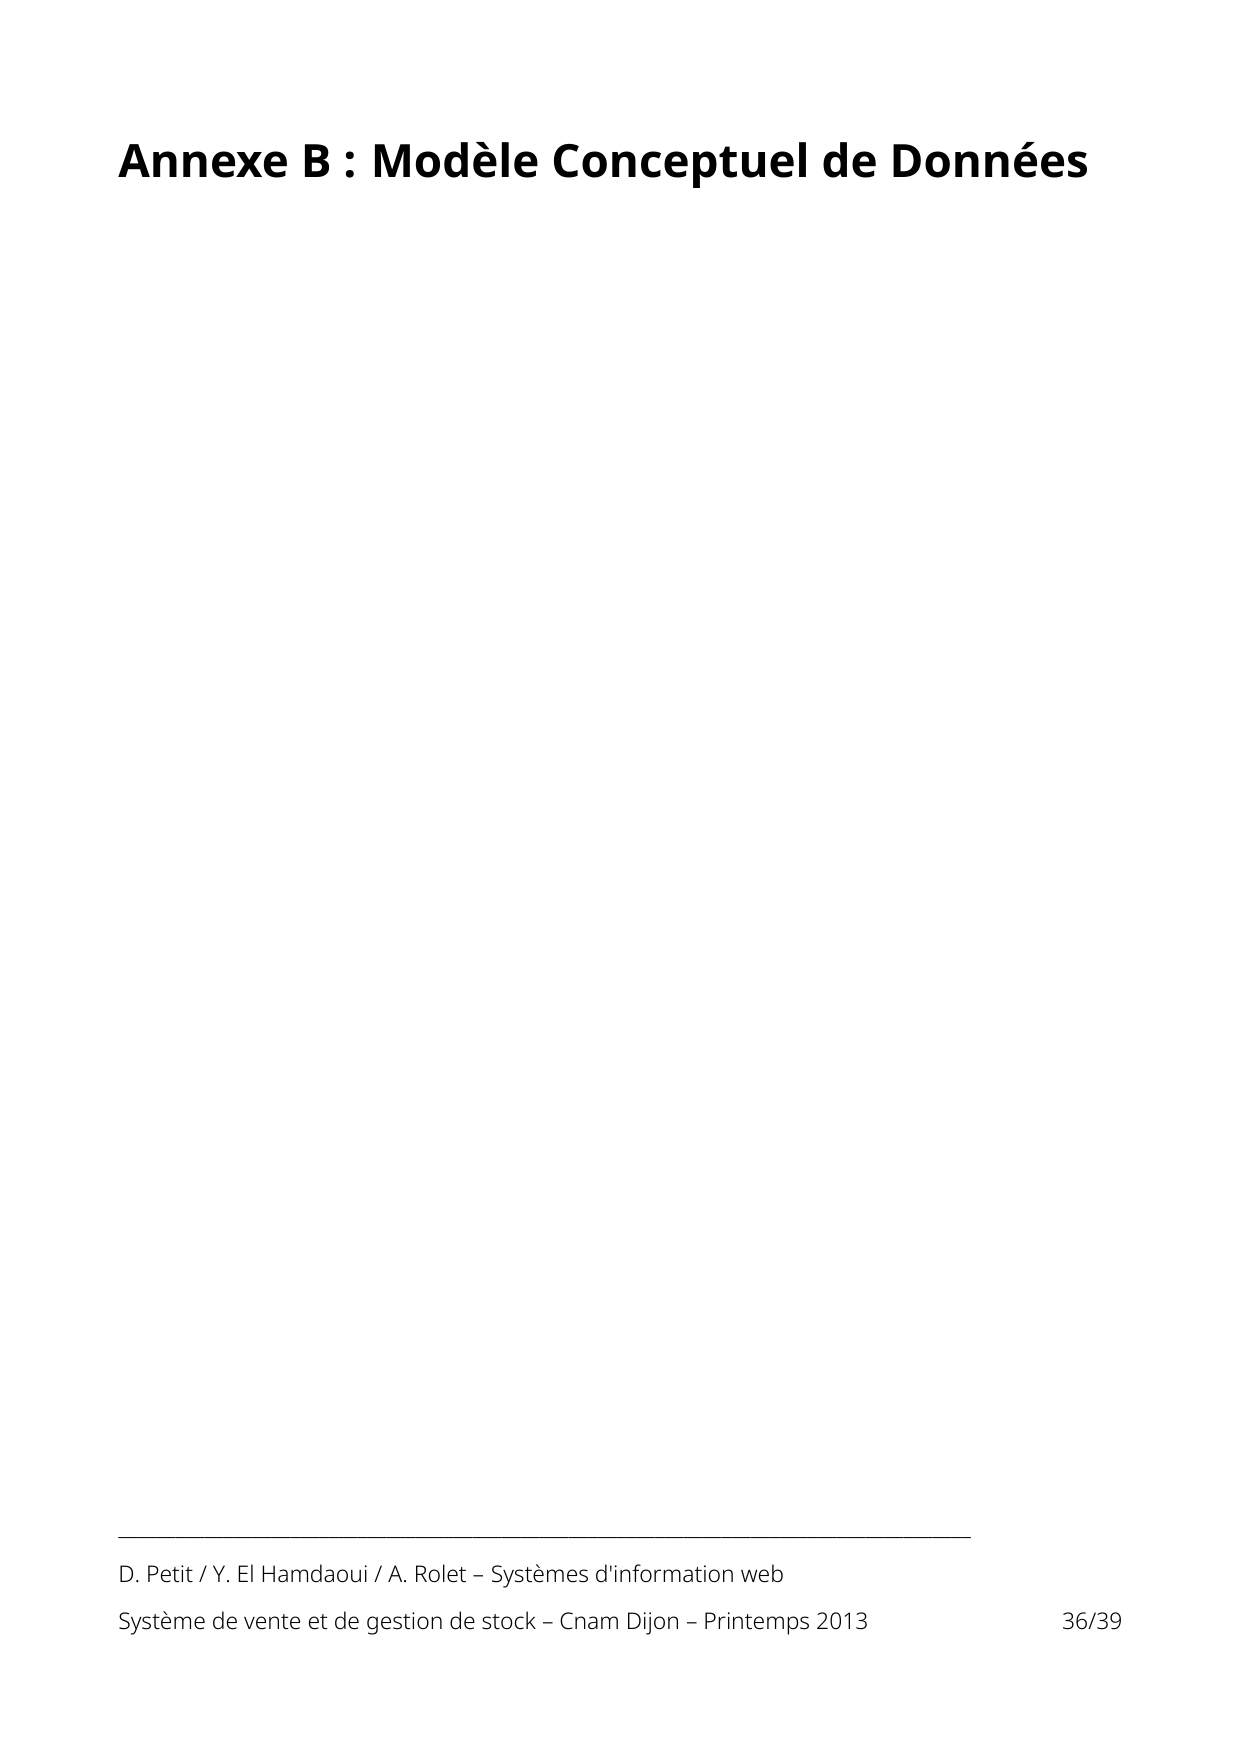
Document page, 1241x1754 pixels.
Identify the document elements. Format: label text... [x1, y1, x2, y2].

subtitle Modèle Conceptuel de Données [118, 128, 1122, 191]
